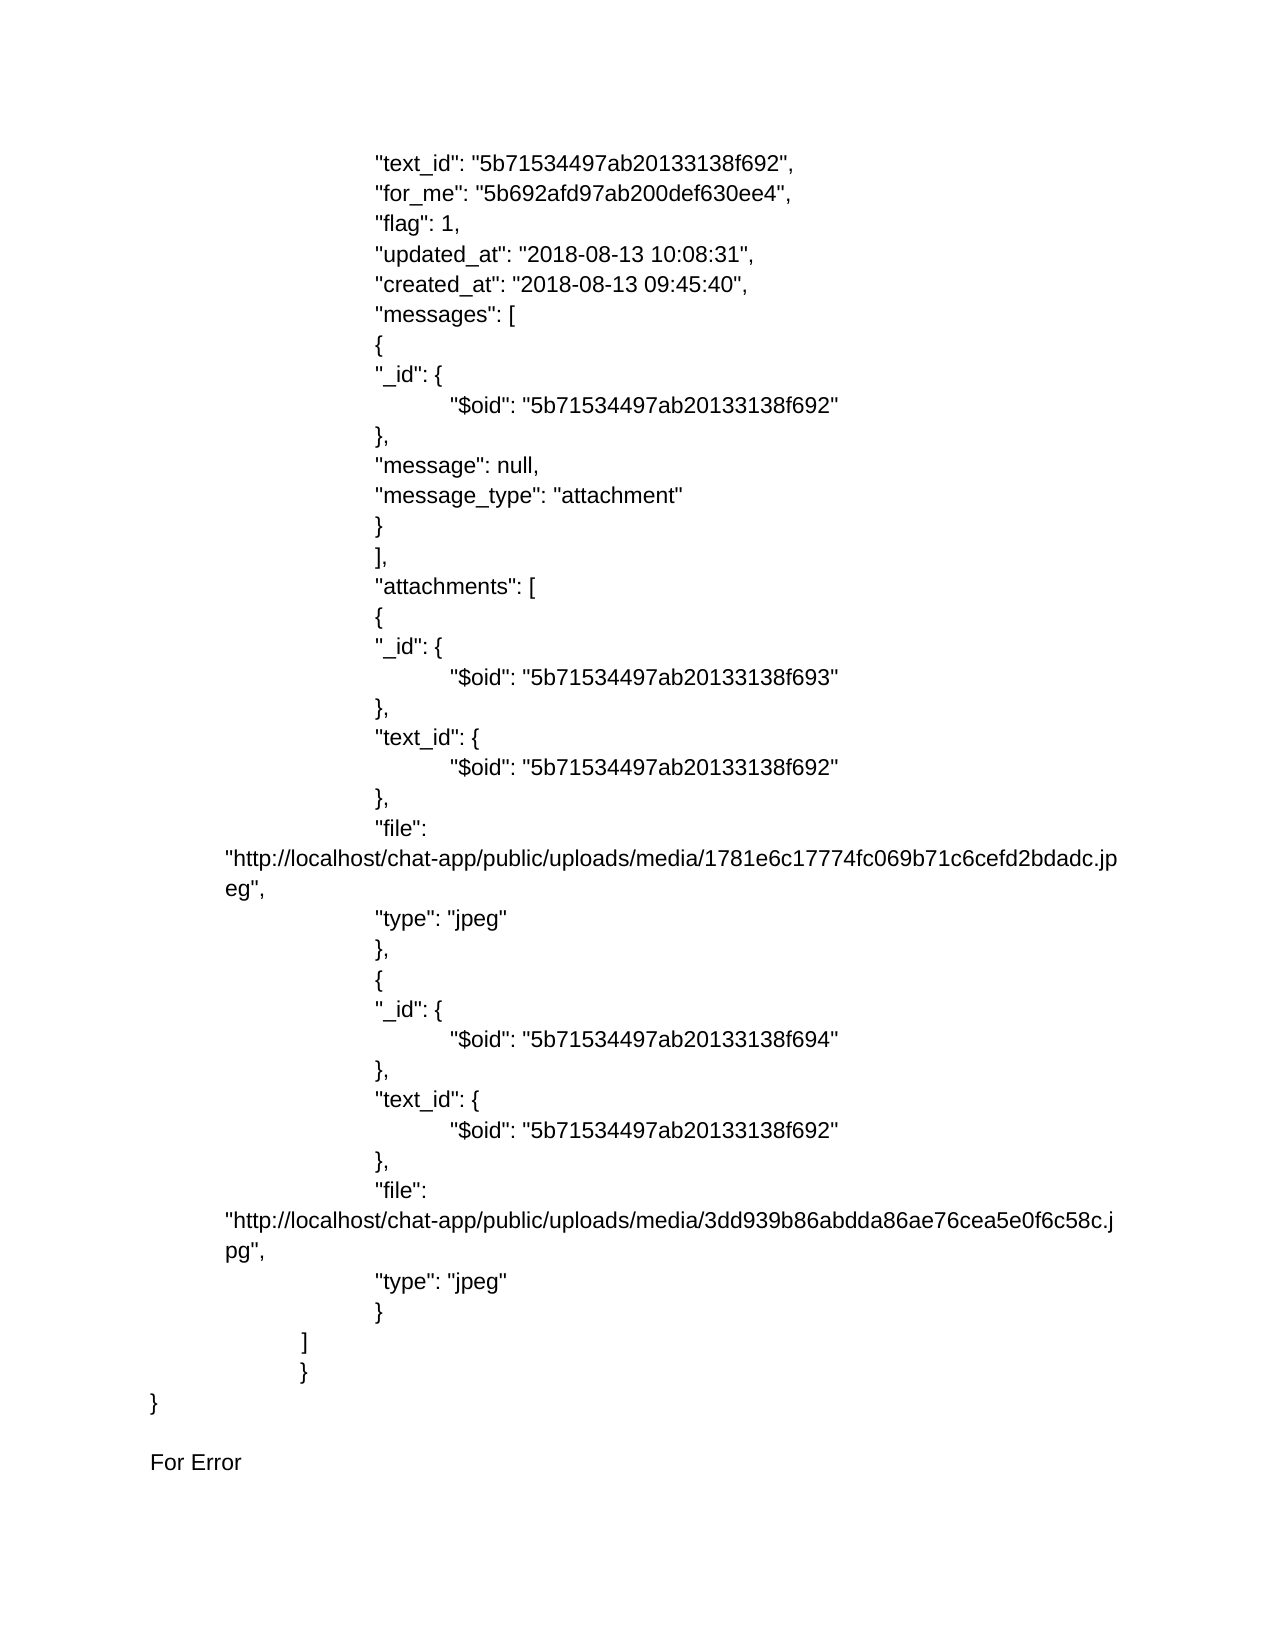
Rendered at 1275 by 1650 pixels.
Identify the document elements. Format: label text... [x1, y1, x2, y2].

text "type": "jpeg" [225, 1268, 1125, 1294]
text { [225, 603, 1125, 629]
text } [225, 1298, 1125, 1324]
text "updated_at": "2018-08-13 10:08:31", [225, 241, 1125, 267]
text "file": "http://localhost/chat-app/public/uploads/media/1781e6c17774fc069b71c6cefd2bdadc.jpeg", [225, 814, 1125, 901]
text "type": "jpeg" [225, 905, 1125, 932]
text "_id": { [225, 633, 1125, 660]
text }, [225, 935, 1125, 962]
text "for_me": "5b692afd97ab200def630ee4", [225, 180, 1125, 207]
text }, [225, 784, 1125, 811]
text "attachments": [ [225, 573, 1125, 599]
text } [225, 1358, 1125, 1385]
text "$oid": "5b71534497ab20133138f692" [225, 754, 1125, 781]
text "message": null, [225, 452, 1125, 478]
text ] [225, 1328, 1125, 1354]
text "_id": { [225, 996, 1125, 1022]
text "$oid": "5b71534497ab20133138f694" [225, 1026, 1125, 1052]
text "file": "http://localhost/chat-app/public/uploads/media/3dd939b86abdda86ae76cea5e0f6c58c.jpg", [225, 1177, 1125, 1264]
text "$oid": "5b71534497ab20133138f693" [225, 663, 1125, 690]
text "created_at": "2018-08-13 09:45:40", [225, 271, 1125, 297]
text }, [225, 1056, 1125, 1083]
text } [225, 512, 1125, 539]
text { [225, 966, 1125, 992]
text { [225, 331, 1125, 358]
text }, [225, 694, 1125, 720]
text For Error [150, 1449, 1125, 1475]
text "$oid": "5b71534497ab20133138f692" [225, 1117, 1125, 1143]
text "text_id": { [225, 1086, 1125, 1113]
text "_id": { [225, 361, 1125, 388]
text "flag": 1, [225, 210, 1125, 237]
text }, [225, 422, 1125, 448]
text "text_id": "5b71534497ab20133138f692", [225, 150, 1125, 176]
text } [150, 1388, 1125, 1415]
text "messages": [ [225, 301, 1125, 327]
text ], [225, 543, 1125, 569]
text }, [225, 1147, 1125, 1173]
text "message_type": "attachment" [225, 482, 1125, 509]
text "text_id": { [225, 724, 1125, 750]
text "$oid": "5b71534497ab20133138f692" [225, 392, 1125, 418]
